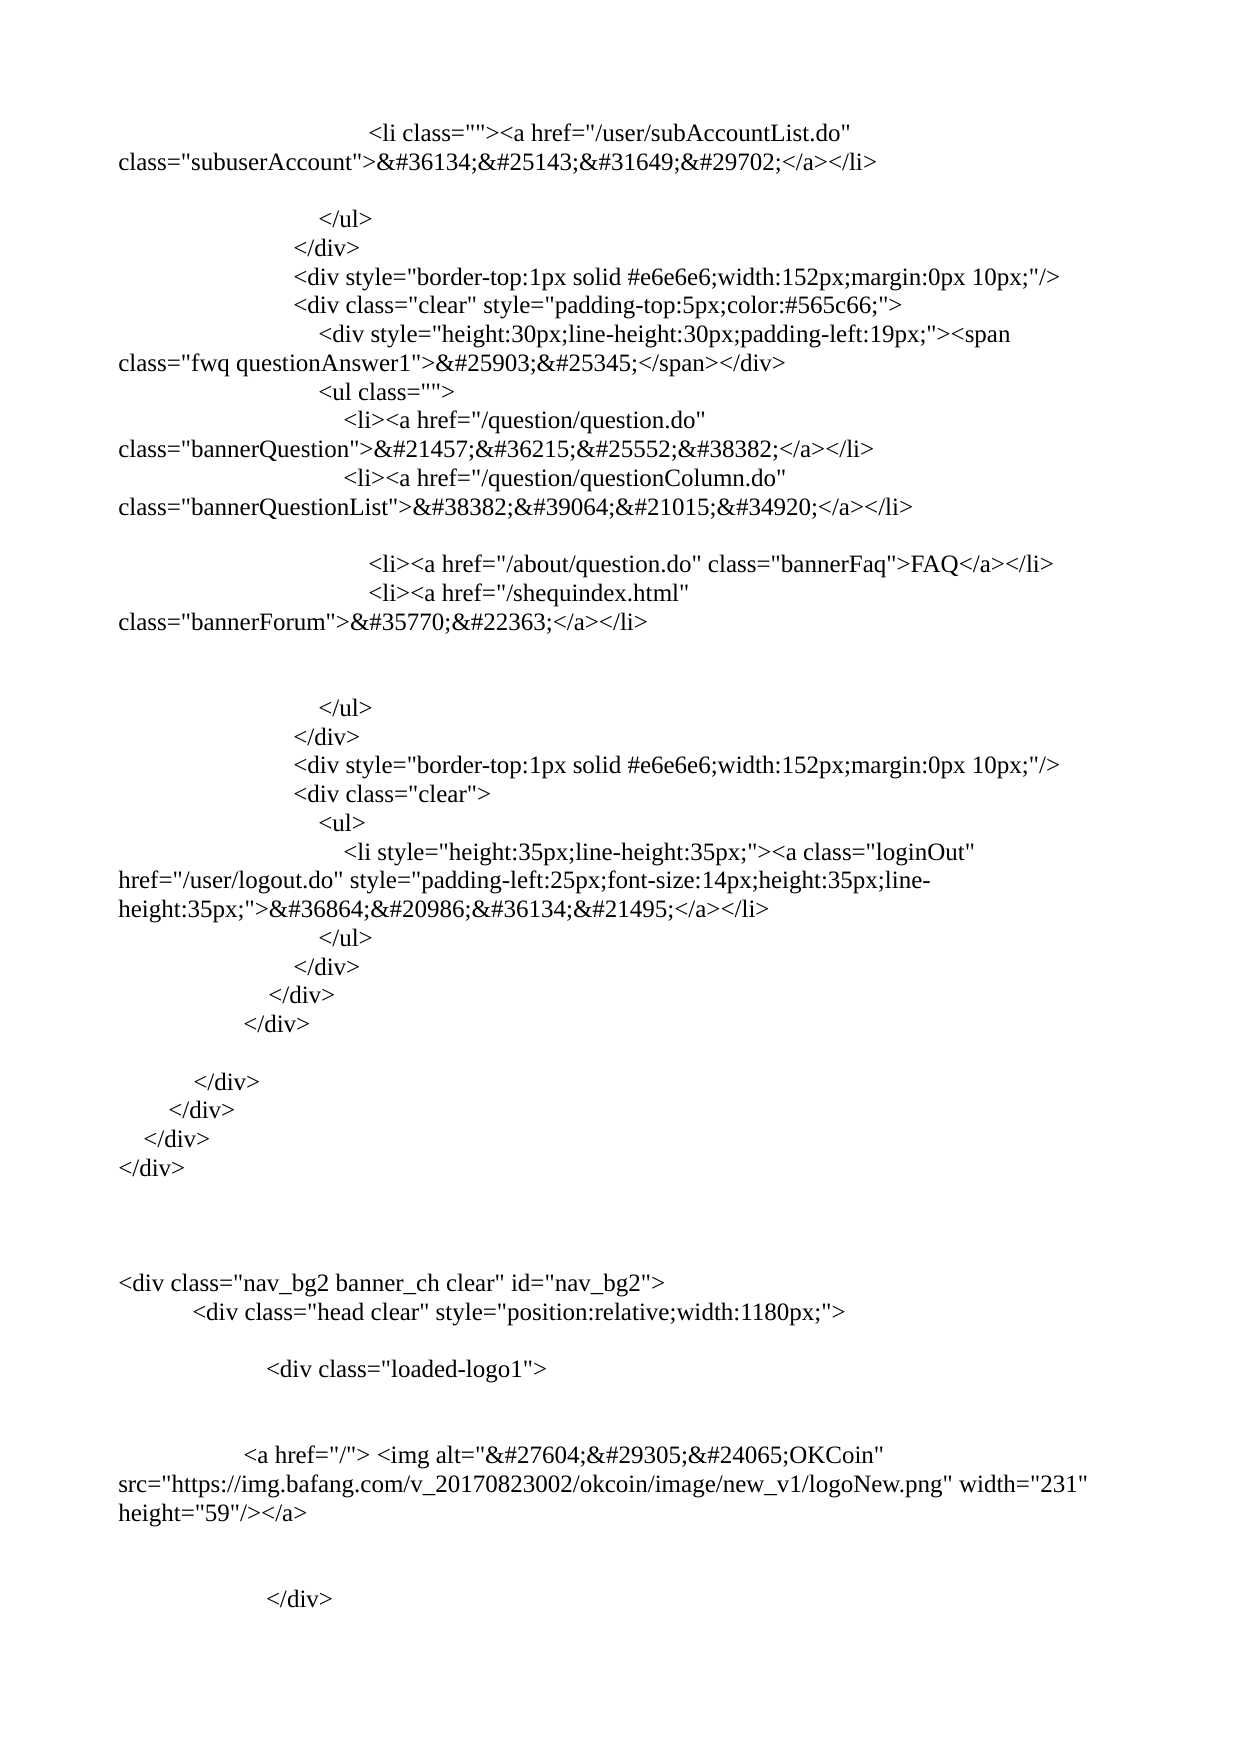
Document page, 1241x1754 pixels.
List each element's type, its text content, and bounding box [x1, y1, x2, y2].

text </ul> [118, 693, 1122, 722]
text <div class="clear" style="padding-top:5px;color:#565c66;"> [118, 291, 1122, 319]
text <li><a href="/question/questionColumn.do" class="bannerQuestionList">&#38382;&#39064;&#21015;&#34920;</a></li> [118, 463, 1122, 521]
text </div> [118, 981, 1122, 1009]
text <div style="border-top:1px solid #e6e6e6;width:152px;margin:0px 10px;"/> [118, 262, 1122, 291]
text <a href="/"> <img alt="&#27604;&#29305;&#24065;OKCoin" src="https://img.bafang.com/v_20170823002/okcoin/image/new_v1/logoNew.png" width="231" height="59"/></a> [118, 1441, 1122, 1527]
text </div> [118, 722, 1122, 751]
text </div> [118, 1124, 1122, 1153]
text </div> [118, 1009, 1122, 1038]
text </div> [118, 1096, 1122, 1124]
text <div style="border-top:1px solid #e6e6e6;width:152px;margin:0px 10px;"/> [118, 751, 1122, 779]
text <div class="head clear" style="position:relative;width:1180px;"> [118, 1297, 1122, 1326]
text <div class="clear"> [118, 779, 1122, 808]
text <li><a href="/about/question.do" class="bannerFaq">FAQ</a></li> [118, 549, 1122, 578]
text </div> [118, 1153, 1122, 1182]
text </ul> [118, 923, 1122, 952]
text <div class="nav_bg2 banner_ch clear" id="nav_bg2"> [118, 1268, 1122, 1297]
text <div style="height:30px;line-height:30px;padding-left:19px;"><span class="fwq questionAnswer1">&#25903;&#25345;</span></div> [118, 319, 1122, 377]
text <ul> [118, 808, 1122, 837]
text </div> [118, 1067, 1122, 1096]
text <ul class=""> [118, 377, 1122, 406]
text </div> [118, 233, 1122, 262]
text <div class="loaded-logo1"> [118, 1354, 1122, 1383]
text <li><a href="/shequindex.html" class="bannerForum">&#35770;&#22363;</a></li> [118, 578, 1122, 636]
text </div> [118, 952, 1122, 981]
text </ul> [118, 204, 1122, 233]
text <li style="height:35px;line-height:35px;"><a class="loginOut" href="/user/logout.do" style="padding-left:25px;font-size:14px;height:35px;line-height:35px;">&#36864;&#20986;&#36134;&#21495;</a></li> [118, 837, 1122, 923]
text <li class=""><a href="/user/subAccountList.do" class="subuserAccount">&#36134;&#25143;&#31649;&#29702;</a></li> [118, 118, 1122, 176]
text <li><a href="/question/question.do" class="bannerQuestion">&#21457;&#36215;&#25552;&#38382;</a></li> [118, 406, 1122, 463]
text </div> [118, 1584, 1122, 1613]
